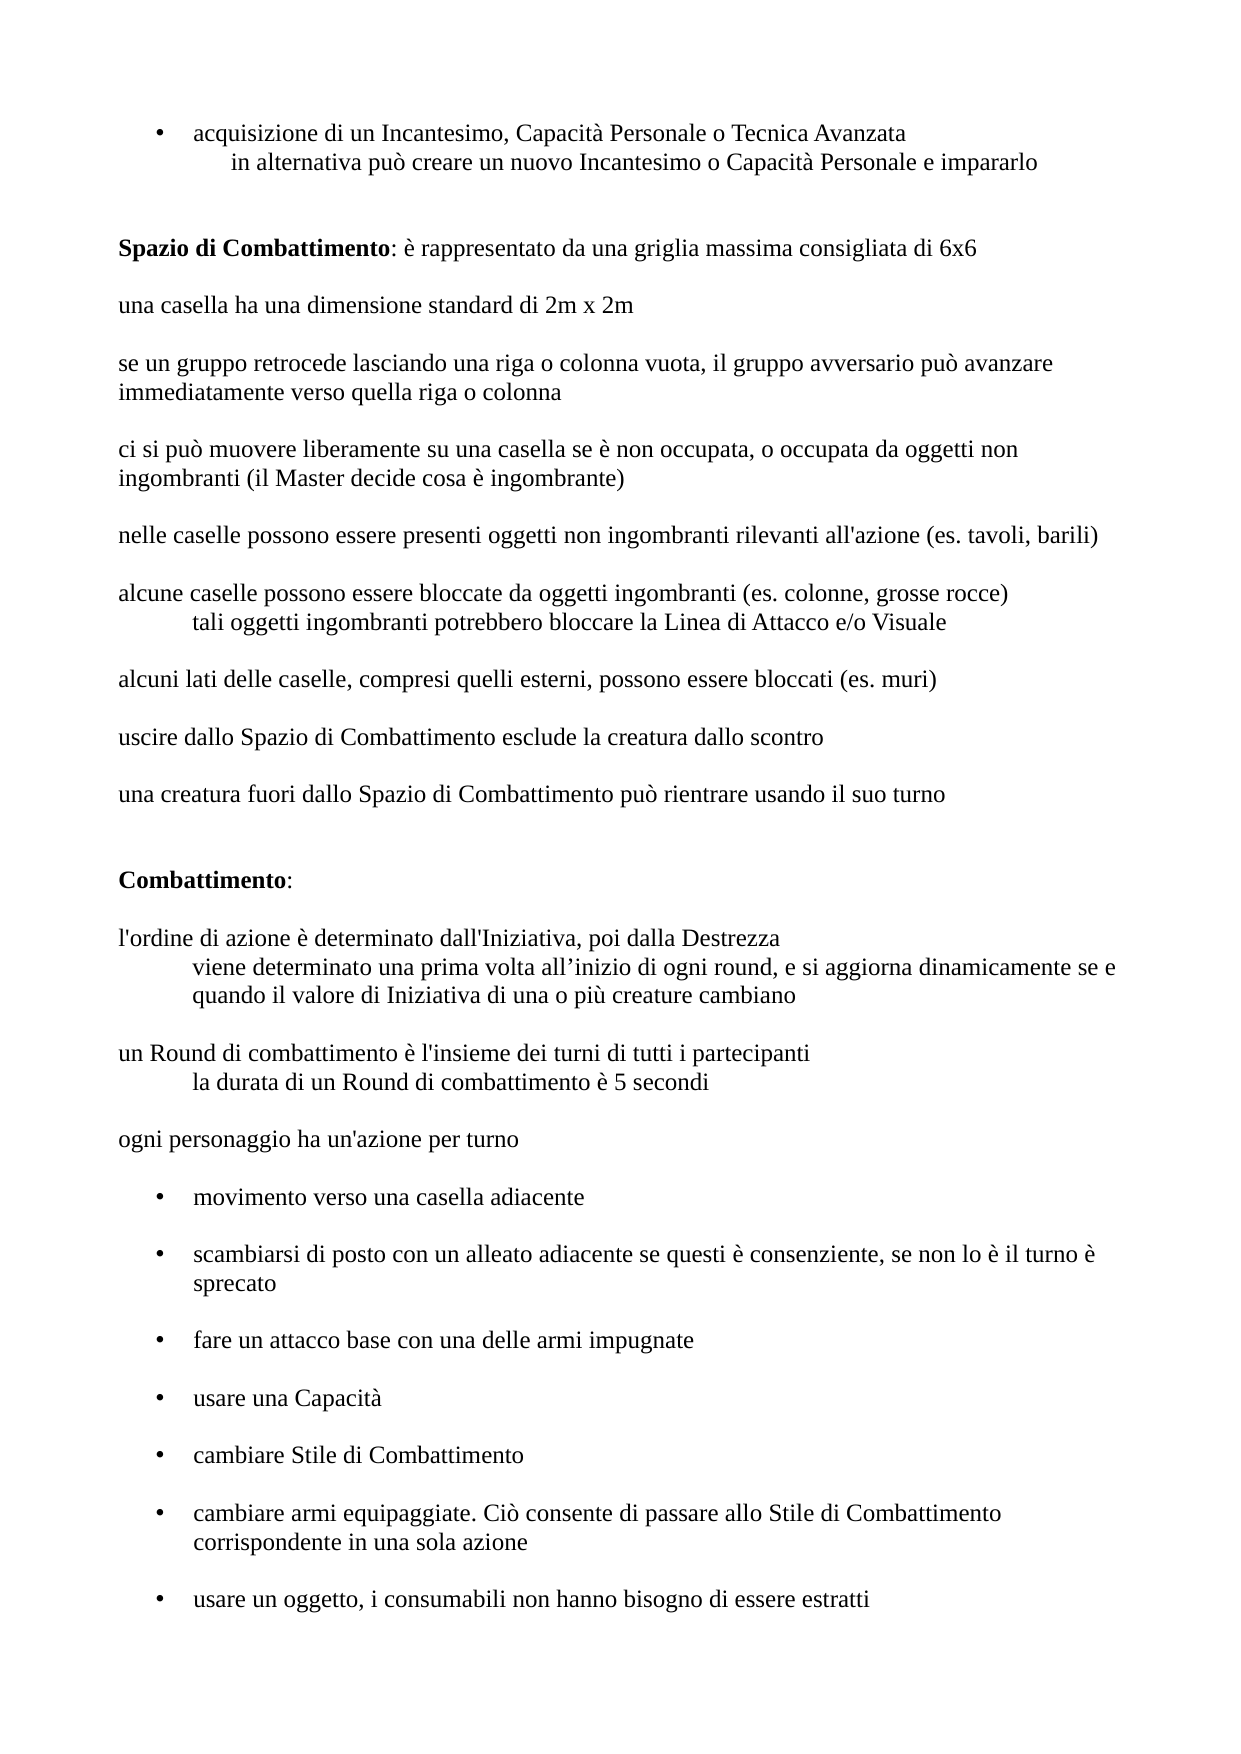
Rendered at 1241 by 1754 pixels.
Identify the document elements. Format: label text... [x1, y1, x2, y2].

text se un gruppo retrocede lasciando una riga o colonna vuota, il gruppo avversario può avanzare immediatamente verso quella riga o colonna [118, 348, 1122, 406]
list fare un attacco base con una delle armi impugnate [156, 1326, 1122, 1354]
text la durata di un Round di combattimento è 5 secondi [118, 1067, 1122, 1096]
text l'ordine di azione è determinato dall'Iniziativa, poi dalla Destrezza [118, 923, 1122, 952]
list in alternativa può creare un nuovo Incantesimo o Capacità Personale e impararlo [193, 147, 1122, 176]
text un Round di combattimento è l'insieme dei turni di tutti i partecipanti [118, 1038, 1122, 1067]
text viene determinato una prima volta all’inizio di ogni round, e si aggiorna dinamicamente se e quando il valore di Iniziativa di una o più creature cambiano [118, 952, 1122, 1009]
text uscire dallo Spazio di Combattimento esclude la creatura dallo scontro [118, 722, 1122, 751]
list usare un oggetto, i consumabili non hanno bisogno di essere estratti [156, 1584, 1122, 1613]
list movimento verso una casella adiacente [156, 1182, 1122, 1211]
list acquisizione di un Incantesimo, Capacità Personale o Tecnica Avanzata [156, 118, 1122, 147]
text Spazio di Combattimento: è rappresentato da una griglia massima consigliata di 6x6 [118, 233, 1122, 262]
list scambiarsi di posto con un alleato adiacente se questi è consenziente, se non lo è il turno è sprecato [156, 1239, 1122, 1297]
text alcuni lati delle caselle, compresi quelli esterni, possono essere bloccati (es. muri) [118, 664, 1122, 693]
text nelle caselle possono essere presenti oggetti non ingombranti rilevanti all'azione (es. tavoli, barili) [118, 521, 1122, 549]
text alcune caselle possono essere bloccate da oggetti ingombranti (es. colonne, grosse rocce) [118, 578, 1122, 607]
list cambiare armi equipaggiate. Ciò consente di passare allo Stile di Combattimento corrispondente in una sola azione [156, 1498, 1122, 1556]
list usare una Capacità [156, 1383, 1122, 1412]
text ci si può muovere liberamente su una casella se è non occupata, o occupata da oggetti non ingombranti (il Master decide cosa è ingombrante) [118, 434, 1122, 492]
text ogni personaggio ha un'azione per turno [118, 1124, 1122, 1153]
list cambiare Stile di Combattimento [156, 1441, 1122, 1469]
text una casella ha una dimensione standard di 2m x 2m [118, 291, 1122, 319]
text una creatura fuori dallo Spazio di Combattimento può rientrare usando il suo turno [118, 779, 1122, 808]
text Combattimento: [118, 866, 1122, 894]
text tali oggetti ingombranti potrebbero bloccare la Linea di Attacco e/o Visuale [118, 607, 1122, 636]
